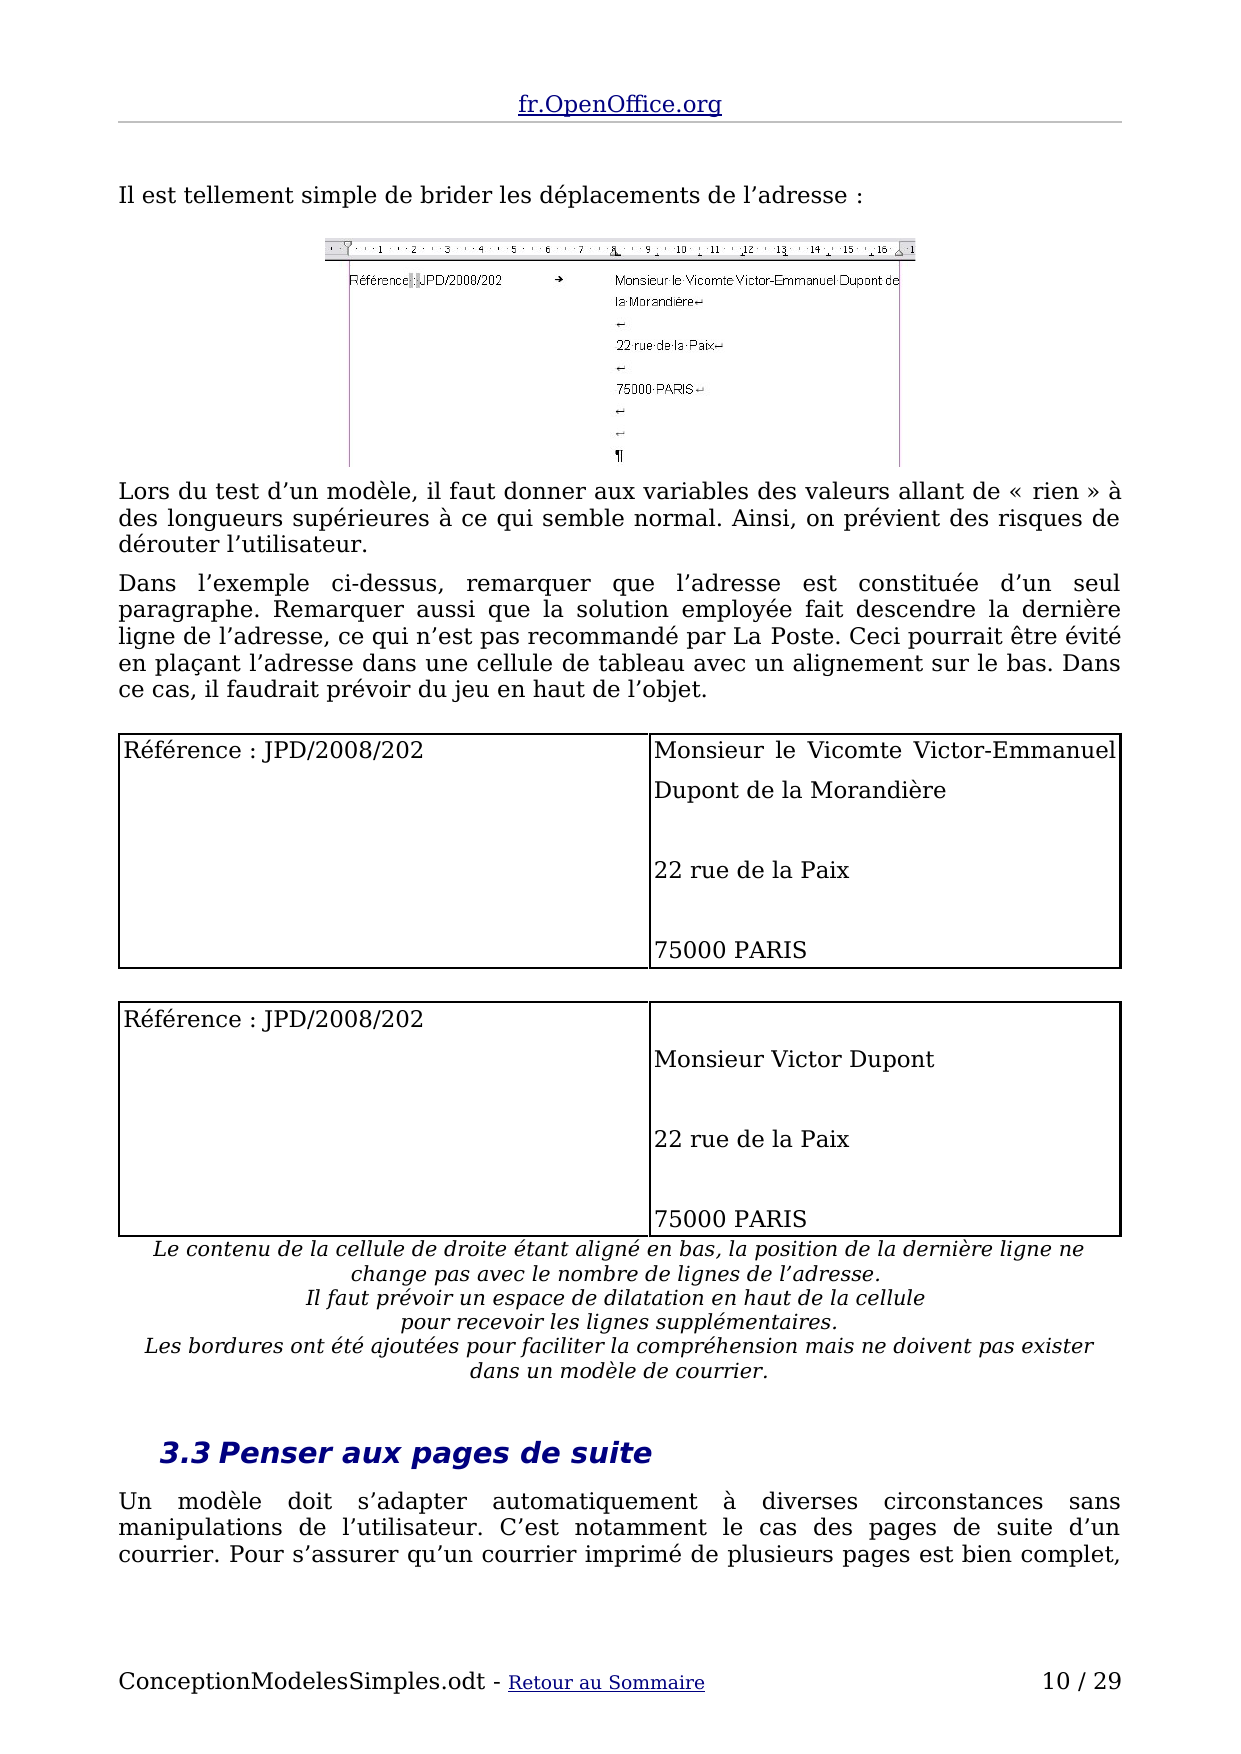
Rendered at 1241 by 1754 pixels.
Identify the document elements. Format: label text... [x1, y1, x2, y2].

text Dans l’exemple ci-dessus, remarquer que l’adresse est constituée d’un seul paragraphe. Remarquer aussi que la solution employée fait descendre la dernière ligne de l’adresse, ce qui n’est pas recommandé par La Poste. Ceci pourrait être évité en plaçant l’adresse dans une cellule de tableau avec un alignement sur le bas. Dans ce cas, il faudrait prévoir du jeu en haut de l’objet. [118, 570, 1122, 703]
text Le contenu de la cellule de droite étant aligné en bas, la position de la dernière ligne ne change pas avec le nombre de lignes de l’adresse. Il faut prévoir un espace de dilatation en haut de la cellule pour recevoir les lignes supplémentaires. Les bordures ont été ajoutées pour faciliter la compréhension mais ne doivent pas exister dans un modèle de courrier. [118, 1237, 1122, 1383]
text Un modèle doit s’adapter automatiquement à diverses circonstances sans manipulations de l’utilisateur. C’est notamment le cas des pages de suite d’un courrier. Pour s’assurer qu’un courrier imprimé de plusieurs pages est bien complet, [118, 1488, 1122, 1568]
text Lors du test d’un modèle, il faut donner aux variables des valeurs allant de « rien » à des longueurs supérieures à ce qui semble normal. Ainsi, on prévient des risques de dérouter l’utilisateur. [118, 478, 1122, 558]
table_header Référence : JPD/2008/202 [120, 735, 648, 967]
table_header Monsieur Victor Dupont 22 rue de la Paix 75000 PARIS [651, 1003, 1119, 1235]
table_header Référence : JPD/2008/202 [120, 1003, 648, 1235]
picture [325, 238, 916, 467]
subtitle Penser aux pages de suite [159, 1436, 1122, 1470]
text Il est tellement simple de brider les déplacements de l’adresse : [118, 182, 1122, 209]
table_header Monsieur le Vicomte Victor-Emmanuel Dupont de la Morandière 22 rue de la Paix 75000 PARIS [651, 735, 1119, 967]
